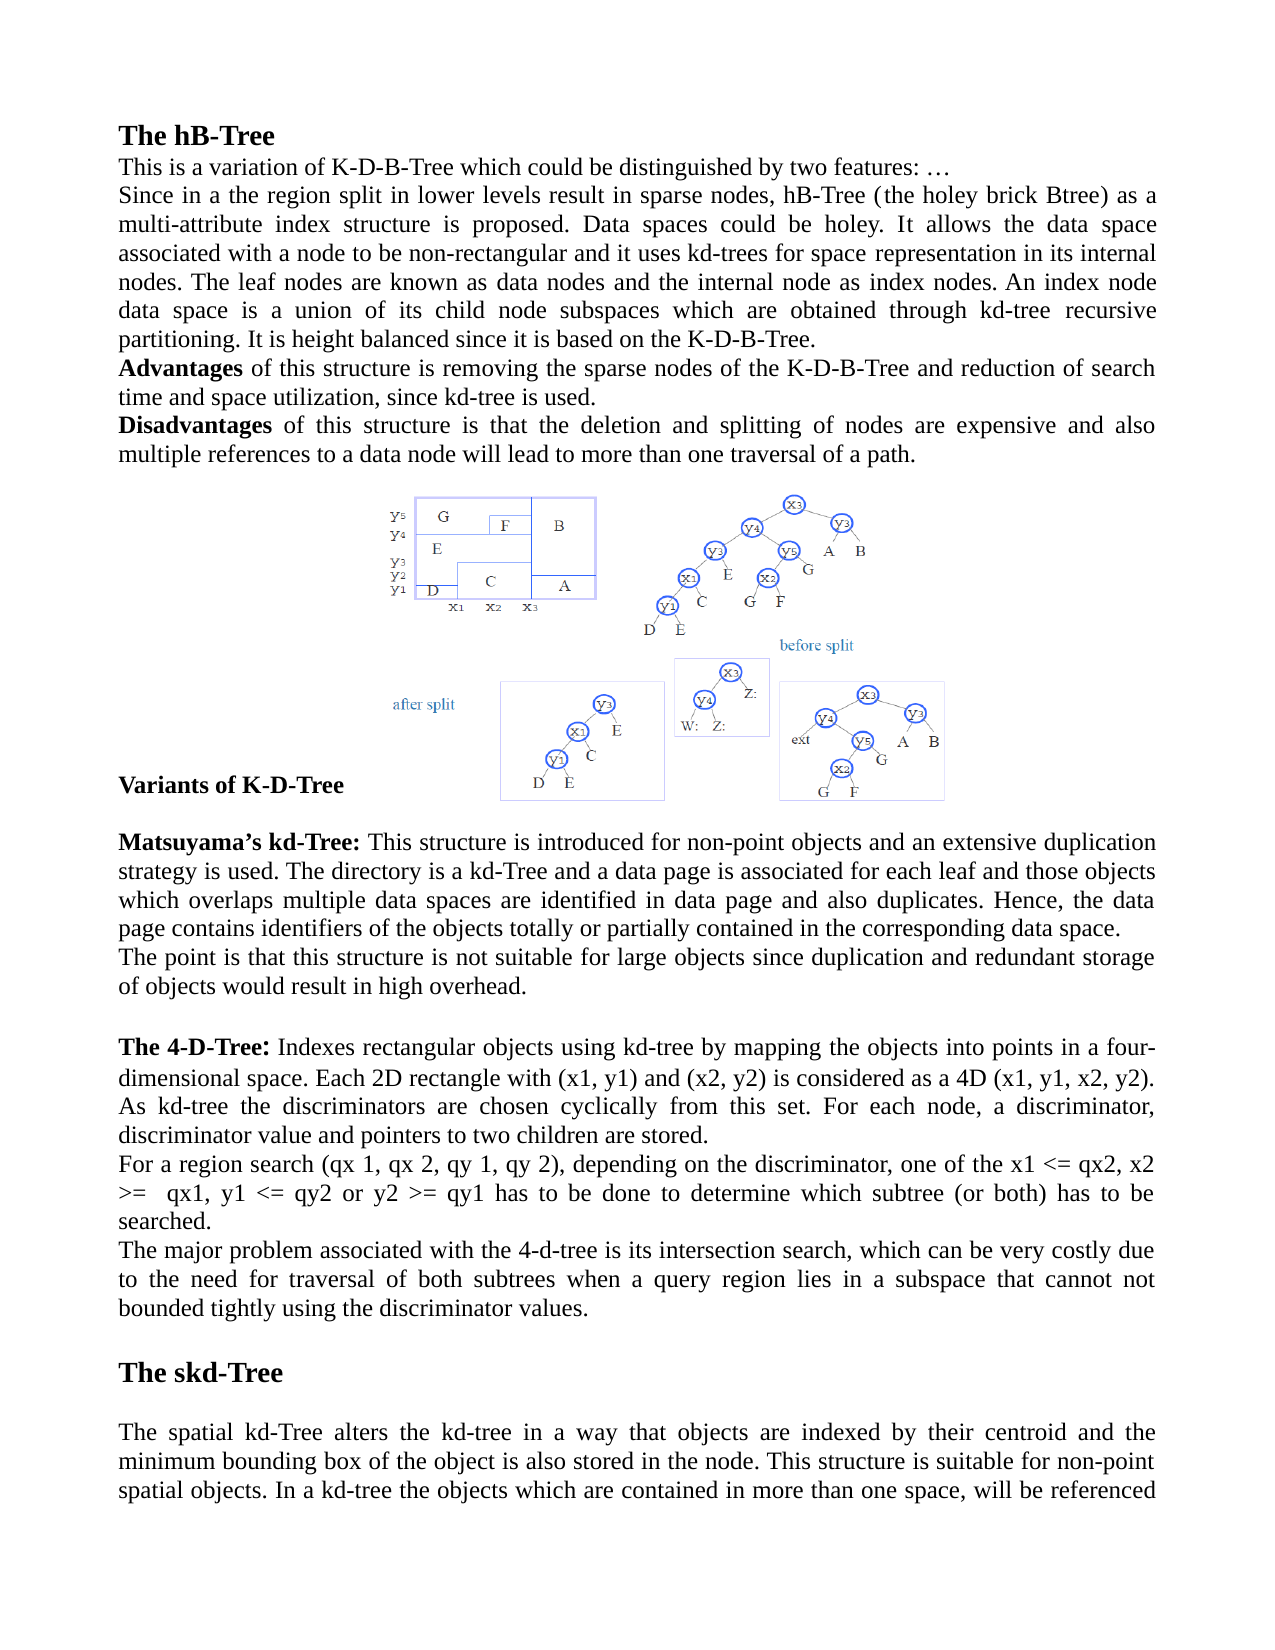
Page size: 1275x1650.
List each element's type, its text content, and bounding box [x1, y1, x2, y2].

text Advantages of this structure is removing the sparse nodes of the K-D-B-Tree and reduction of search time and space utilization, since kd-tree is used. [118, 353, 1157, 410]
text Disadvantages of this structure is that the deletion and splitting of nodes are expensive and also multiple references to a data node will lead to more than one traversal of a path. [118, 410, 1157, 468]
text The 4-D-Tree: Indexes rectangular objects using kd-tree by mapping the objects into points in a four-dimensional space. Each 2D rectangle with (x1, y1) and (x2, y2) is considered as a 4D (x1, y1, x2, y2). As kd-tree the discriminators are chosen cyclically from this set. For each node, a discriminator, discriminator value and pointers to two children are stored. [118, 1028, 1157, 1149]
text This is a variation of K-D-B-Tree which could be distinguished by two features: … [118, 152, 1157, 180]
text The point is that this structure is not suitable for large objects since duplication and redundant storage of objects would result in high overhead. [118, 942, 1157, 1000]
text The skd-Tree [118, 1355, 1157, 1388]
text The hB-Tree [118, 118, 1157, 152]
picture [378, 492, 953, 804]
text Matsuyama’s kd-Tree: This structure is introduced for non-point objects and an extensive duplication strategy is used. The directory is a kd-Tree and a data page is associated for each leaf and those objects which overlaps multiple data spaces are identified in data page and also duplicates. Hence, the data page contains identifiers of the objects totally or partially contained in the corresponding data space. [118, 827, 1157, 942]
text The major problem associated with the 4-d-tree is its intersection search, which can be very costly due to the need for traversal of both subtrees when a query region lies in a subspace that cannot not bounded tightly using the discriminator values. [118, 1235, 1157, 1321]
text The spatial kd-Tree alters the kd-tree in a way that objects are indexed by their centroid and the minimum bounding box of the object is also stored in the node. This structure is suitable for non-point spatial objects. In a kd-tree the objects which are contained in more than one space, will be referenced [118, 1417, 1157, 1503]
text For a region search (qx 1, qx 2, qy 1, qy 2), depending on the discriminator, one of the x1 <= qx2, x2 >= qx1, y1 <= qy2 or y2 >= qy1 has to be done to determine which subtree (or both) has to be searched. [118, 1149, 1157, 1235]
text Since in a the region split in lower levels result in sparse nodes, hB-Tree (the holey brick Btree) as a multi-attribute index structure is proposed. Data spaces could be holey. It allows the data space associated with a node to be non-rectangular and it uses kd-trees for space representation in its internal nodes. The leaf nodes are known as data nodes and the internal node as index nodes. An index node data space is a union of its child node subspaces which are obtained through kd-tree recursive partitioning. It is height balanced since it is based on the K-D-B-Tree. [118, 180, 1157, 353]
text Variants of K-D-Tree [118, 770, 378, 798]
text [953, 770, 1157, 798]
